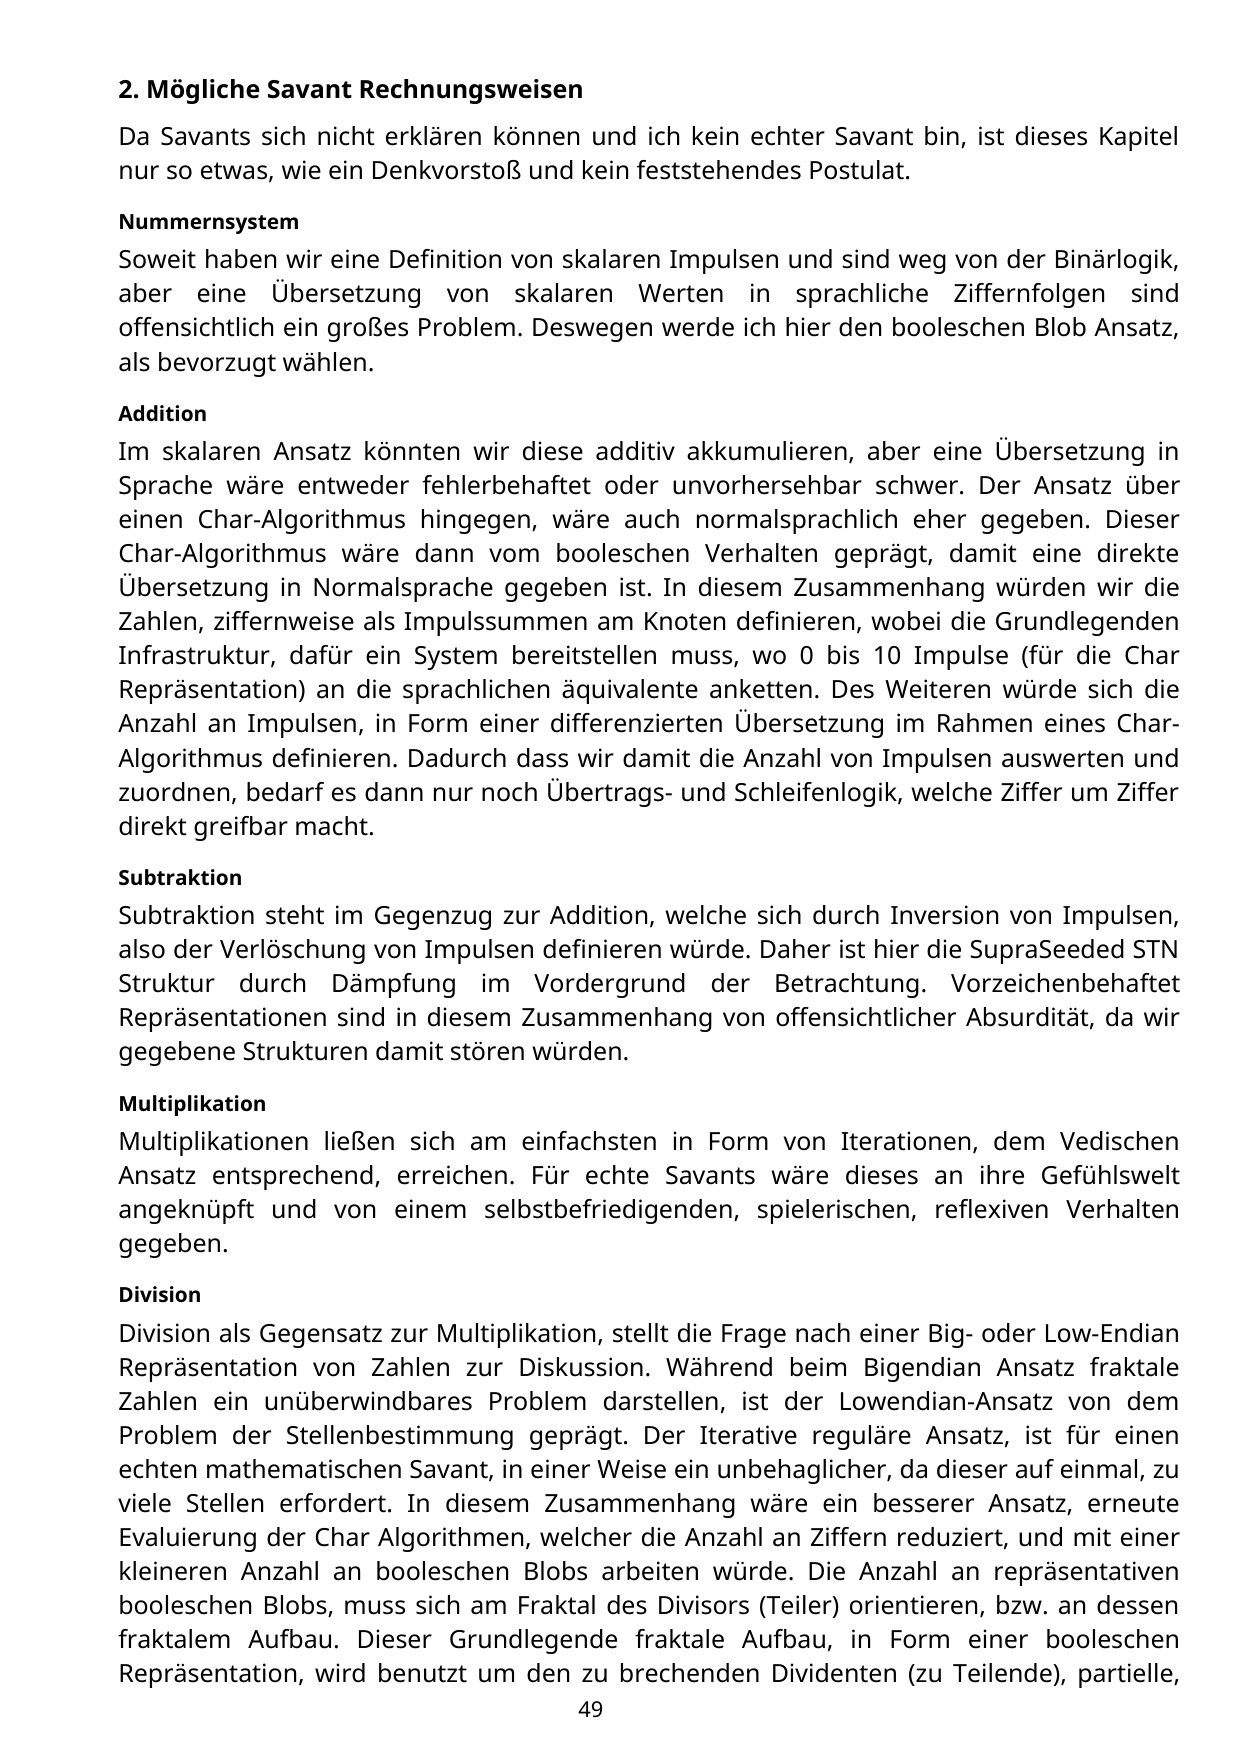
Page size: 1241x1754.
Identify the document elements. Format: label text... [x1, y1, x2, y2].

subtitle Nummernsystem [118, 201, 1181, 236]
text Division als Gegensatz zur Multiplikation, stellt die Frage nach einer Big- oder Low-Endian Repräsentation von Zahlen zur Diskussion. Während beim Bigendian Ansatz fraktale Zahlen ein unüberwindbares Problem darstellen, ist der Lowendian-Ansatz von dem Problem der Stellenbestimmung geprägt. Der Iterative reguläre Ansatz, ist für einen echten mathematischen Savant, in einer Weise ein unbehaglicher, da dieser auf einmal, zu viele Stellen erfordert. In diesem Zusammenhang wäre ein besserer Ansatz, erneute Evaluierung der Char Algorithmen, welcher die Anzahl an Ziffern reduziert, und mit einer kleineren Anzahl an booleschen Blobs arbeiten würde. Die Anzahl an repräsentativen booleschen Blobs, muss sich am Fraktal des Divisors (Teiler) orientieren, bzw. an dessen fraktalem Aufbau. Dieser Grundlegende fraktale Aufbau, in Form einer booleschen Repräsentation, wird benutzt um den zu brechenden Dividenten (zu Teilende), partielle, [118, 1315, 1181, 1690]
subtitle Subtraktion [118, 857, 1181, 892]
text Subtraktion steht im Gegenzug zur Addition, welche sich durch Inversion von Impulsen, also der Verlöschung von Impulsen definieren würde. Daher ist hier die SupraSeeded STN Struktur durch Dämpfung im Vordergrund der Betrachtung. Vorzeichenbehaftet Repräsentationen sind in diesem Zusammenhang von offensichtlicher Absurdität, da wir gegebene Strukturen damit stören würden. [118, 898, 1181, 1068]
subtitle Multiplikation [118, 1083, 1181, 1117]
text Soweit haben wir eine Definition von skalaren Impulsen und sind weg von der Binärlogik, aber eine Übersetzung von skalaren Werten in sprachliche Ziffernfolgen sind offensichtlich ein großes Problem. Deswegen werde ich hier den booleschen Blob Ansatz, als bevorzugt wählen. [118, 242, 1181, 378]
subtitle Addition [118, 393, 1181, 427]
subtitle 2. Mögliche Savant Rechnungsweisen [118, 72, 1181, 106]
subtitle Division [118, 1274, 1181, 1309]
text Multiplikationen ließen sich am einfachsten in Form von Iterationen, dem Vedischen Ansatz entsprechend, erreichen. Für echte Savants wäre dieses an ihre Gefühlswelt angeknüpft und von einem selbstbefriedigenden, spielerischen, reflexiven Verhalten­ gegeben. [118, 1123, 1181, 1260]
text Im skalaren Ansatz könnten wir diese additiv akkumulieren, aber eine Übersetzung in Sprache wäre entweder fehlerbehaftet oder unvorhersehbar schwer. Der Ansatz über einen Char-Algorithmus hingegen, wäre auch normalsprachlich eher gegeben. Dieser Char-Algorithmus wäre dann vom booleschen Verhalten geprägt, damit eine direkte Übersetzung in Normalsprache gegeben ist. In diesem Zusammenhang würden wir die Zahlen, ziffernweise als Impulssummen am Knoten definieren, wobei die Grundlegenden Infrastruktur, dafür ein System bereitstellen muss, wo 0 bis 10 Impulse (für die Char Repräsentation) an die sprachlichen äquivalente anketten. Des Weiteren würde sich die Anzahl an Impulsen, in Form einer differenzierten Übersetzung im Rahmen eines Char-Algorithmus definieren. Dadurch dass wir damit die Anzahl von Impulsen auswerten und zuordnen, bedarf es dann nur noch Übertrags- und Schleifenlogik, welche Ziffer um Ziffer direkt greifbar macht. [118, 434, 1181, 842]
text Da Savants sich nicht erklären können und ich kein echter Savant bin, ist dieses Kapitel nur so etwas, wie ein Denkvorstoß und kein feststehendes Postulat. [118, 118, 1181, 187]
